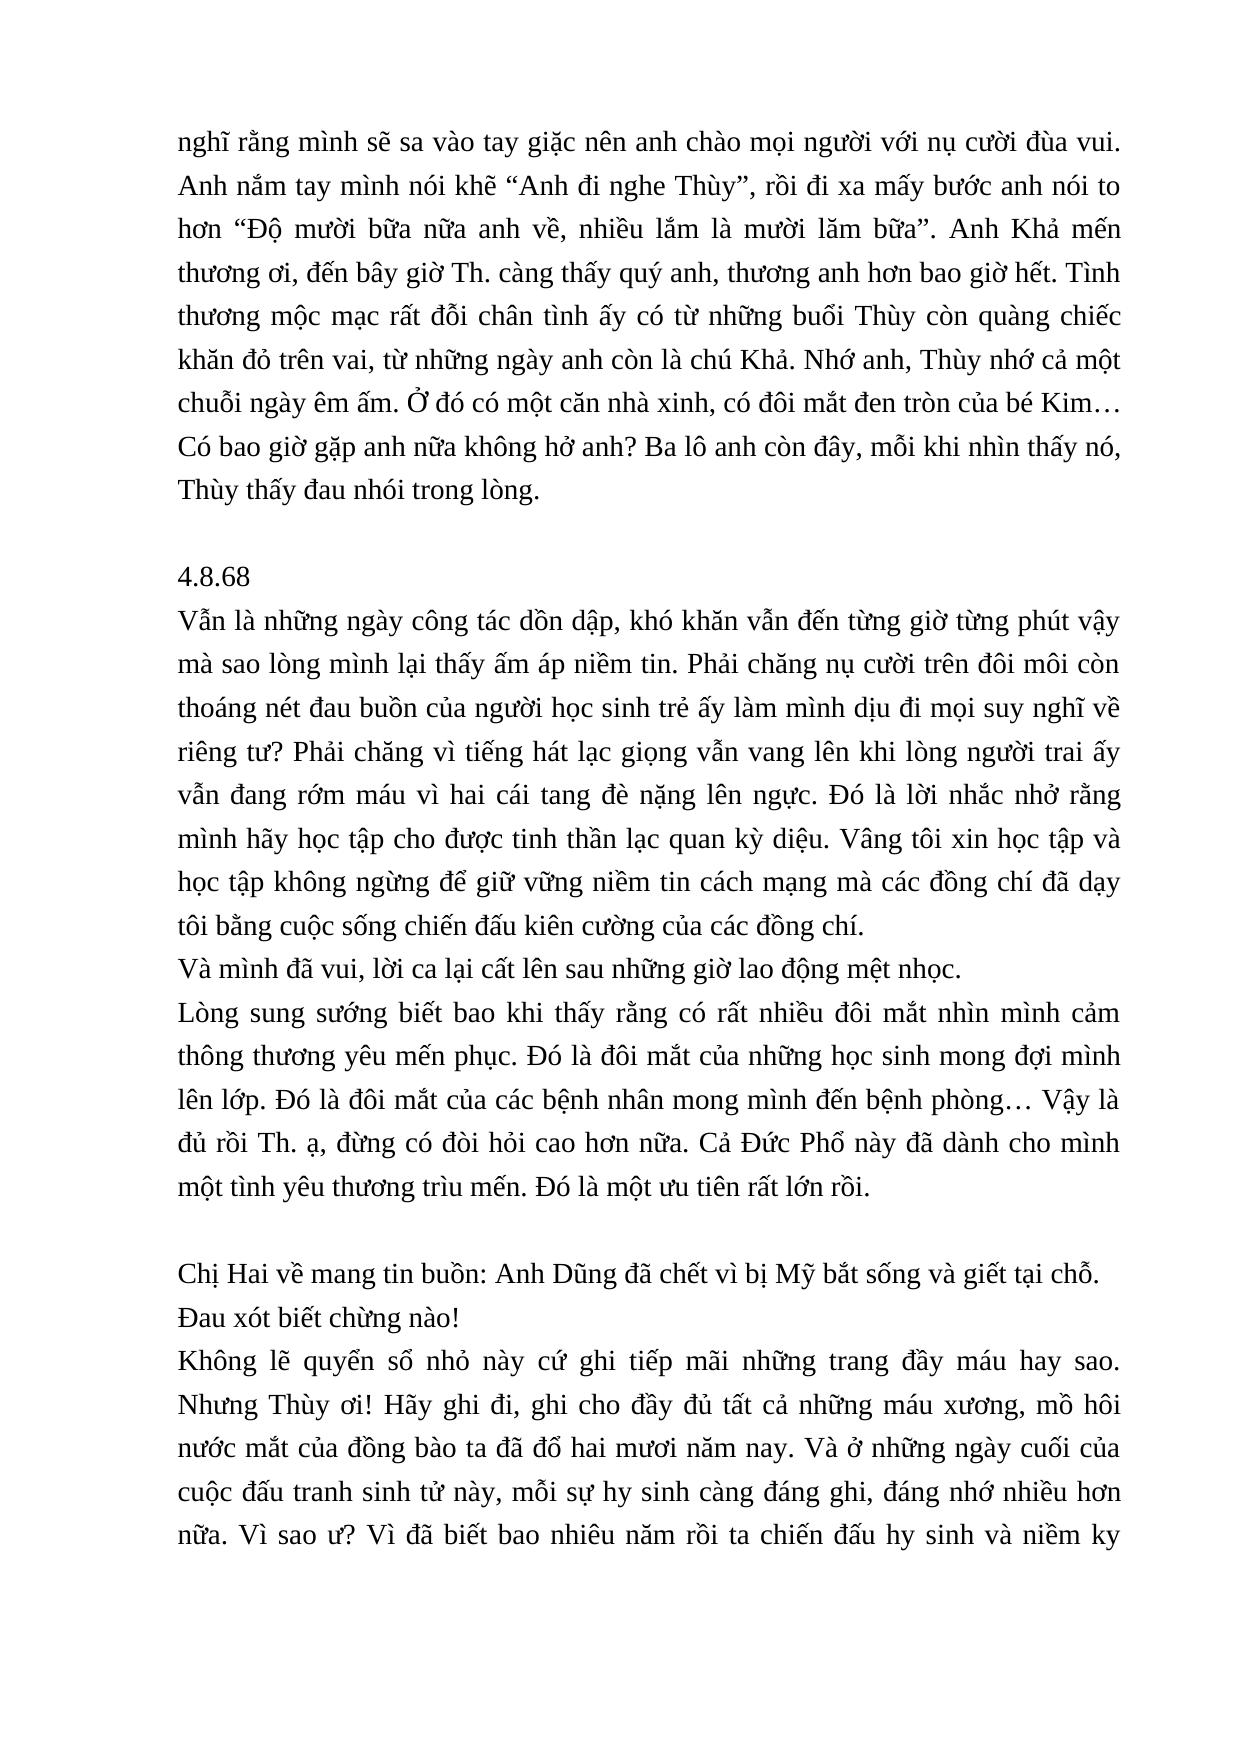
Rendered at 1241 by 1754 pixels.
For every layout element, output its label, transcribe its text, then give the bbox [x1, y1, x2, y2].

text Không lẽ quyển sổ nhỏ này cứ ghi tiếp mãi những trang đầy máu hay sao. Nhưng Thùy ơi! Hãy ghi đi, ghi cho đầy đủ tất cả những máu xương, mồ hôi nước mắt của đồng bào ta đã đổ hai mươi năm nay. Và ở những ngày cuối của cuộc đấu tranh sinh tử này, mỗi sự hy sinh càng đáng ghi, đáng nhớ nhiều hơn nữa. Vì sao ư? Vì đã biết bao nhiêu năm rồi ta chiến đấu hy sinh và niềm ky [177, 1343, 1122, 1551]
text Lòng sung sướng biết bao khi thấy rằng có rất nhiều đôi mắt nhìn mình cảm thông thương yêu mến phục. Đó là đôi mắt của những học sinh mong đợi mình lên lớp. Đó là đôi mắt của các bệnh nhân mong mình đến bệnh phòng… Vậy là đủ rồi Th. ạ, đừng có đòi hỏi cao hơn nữa. Cả Đức Phổ này đã dành cho mình một tình yêu thương trìu mến. Đó là một ưu tiên rất lớn rồi. [177, 995, 1122, 1203]
text Chị Hai về mang tin buồn: Anh Dũng đã chết vì bị Mỹ bắt sống và giết tại chỗ. [177, 1256, 1122, 1290]
text Đau xót biết chừng nào! [177, 1300, 1122, 1333]
text Và mình đã vui, lời ca lại cất lên sau những giờ lao động mệt nhọc. [177, 951, 1122, 985]
text Vẫn là những ngày công tác dồn dập, khó khăn vẫn đến từng giờ từng phút vậy mà sao lòng mình lại thấy ấm áp niềm tin. Phải chăng nụ cười trên đôi môi còn thoáng nét đau buồn của người học sinh trẻ ấy làm mình dịu đi mọi suy nghĩ về riêng tư? Phải chăng vì tiếng hát lạc giọng vẫn vang lên khi lòng người trai ấy vẫn đang rớm máu vì hai cái tang đè nặng lên ngực. Đó là lời nhắc nhở rằng mình hãy học tập cho được tinh thần lạc quan kỳ diệu. Vâng tôi xin học tập và học tập không ngừng để giữ vững niềm tin cách mạng mà các đồng chí đã dạy tôi bằng cuộc sống chiến đấu kiên cường của các đồng chí. [177, 603, 1122, 941]
text nghĩ rằng mình sẽ sa vào tay giặc nên anh chào mọi người với nụ cười đùa vui. Anh nắm tay mình nói khẽ “Anh đi nghe Thùy”, rồi đi xa mấy bước anh nói to hơn “Độ mười bữa nữa anh về, nhiều lắm là mười lăm bữa”. Anh Khả mến thương ơi, đến bây giờ Th. càng thấy quý anh, thương anh hơn bao giờ hết. Tình thương mộc mạc rất đỗi chân tình ấy có từ những buổi Thùy còn quàng chiếc khăn đỏ trên vai, từ những ngày anh còn là chú Khả. Nhớ anh, Thùy nhớ cả một chuỗi ngày êm ấm. Ở đó có một căn nhà xinh, có đôi mắt đen tròn của bé Kim… Có bao giờ gặp anh nữa không hở anh? Ba lô anh còn đây, mỗi khi nhìn thấy nó, Thùy thấy đau nhói trong lòng. [177, 124, 1122, 506]
text 4.8.68 [177, 559, 1122, 593]
